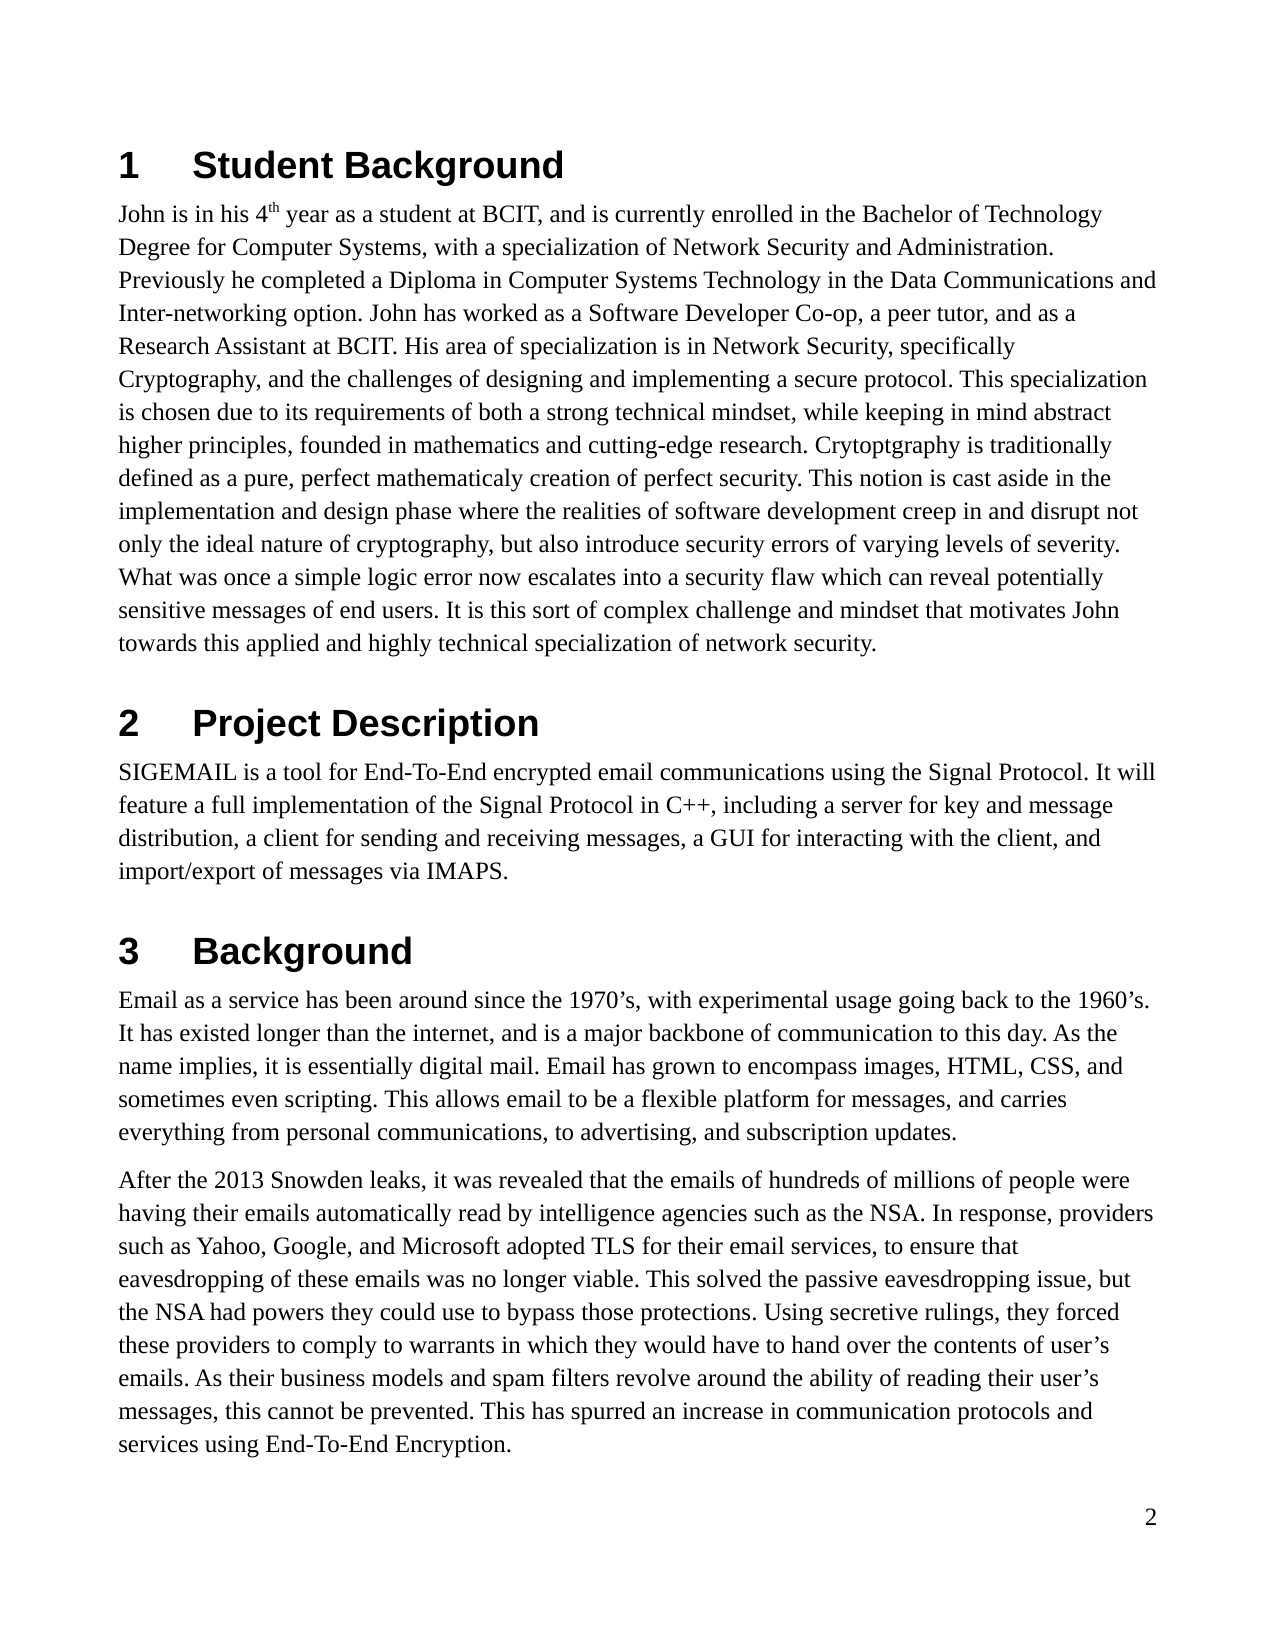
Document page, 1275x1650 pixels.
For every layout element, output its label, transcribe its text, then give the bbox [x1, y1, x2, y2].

subtitle Background [118, 929, 1157, 973]
subtitle Student Background [118, 143, 1157, 187]
text After the 2013 Snowden leaks, it was revealed that the emails of hundreds of millions of people were having their emails automatically read by intelligence agencies such as the NSA. In response, providers such as Yahoo, Google, and Microsoft adopted TLS for their email services, to ensure that eavesdropping of these emails was no longer viable. This solved the passive eavesdropping issue, but the NSA had powers they could use to bypass those protections. Using secretive rulings, they forced these providers to comply to warrants in which they would have to hand over the contents of user’s emails. As their business models and spam filters revolve around the ability of reading their user’s messages, this cannot be prevented. This has spurred an increase in communication protocols and services using End-To-End Encryption. [118, 1165, 1157, 1458]
subtitle Project Description [118, 701, 1157, 745]
text SIGEMAIL is a tool for End-To-End encrypted email communications using the Signal Protocol. It will feature a full implementation of the Signal Protocol in C++, including a server for key and message distribution, a client for sending and receiving messages, a GUI for interacting with the client, and import/export of messages via IMAPS. [118, 757, 1157, 885]
text Email as a service has been around since the 1970’s, with experimental usage going back to the 1960’s. It has existed longer than the internet, and is a major backbone of communication to this day. As the name implies, it is essentially digital mail. Email has grown to encompass images, HTML, CSS, and sometimes even scripting. This allows email to be a flexible platform for messages, and carries everything from personal communications, to advertising, and subscription updates. [118, 985, 1157, 1146]
text John is in his 4th year as a student at BCIT, and is currently enrolled in the Bachelor of Technology Degree for Computer Systems, with a specialization of Network Security and Administration. Previously he completed a Diploma in Computer Systems Technology in the Data Communications and Inter-networking option. John has worked as a Software Developer Co-op, a peer tutor, and as a Research Assistant at BCIT. His area of specialization is in Network Security, specifically Cryptography, and the challenges of designing and implementing a secure protocol. This specialization is chosen due to its requirements of both a strong technical mindset, while keeping in mind abstract higher principles, founded in mathematics and cutting-edge research. Crytoptgraphy is traditionally defined as a pure, perfect mathematicaly creation of perfect security. This notion is cast aside in the implementation and design phase where the realities of software development creep in and disrupt not only the ideal nature of cryptography, but also introduce security errors of varying levels of severity. What was once a simple logic error now escalates into a security flaw which can reveal potentially sensitive messages of end users. It is this sort of complex challenge and mindset that motivates John towards this applied and highly technical specialization of network security. [118, 199, 1157, 657]
